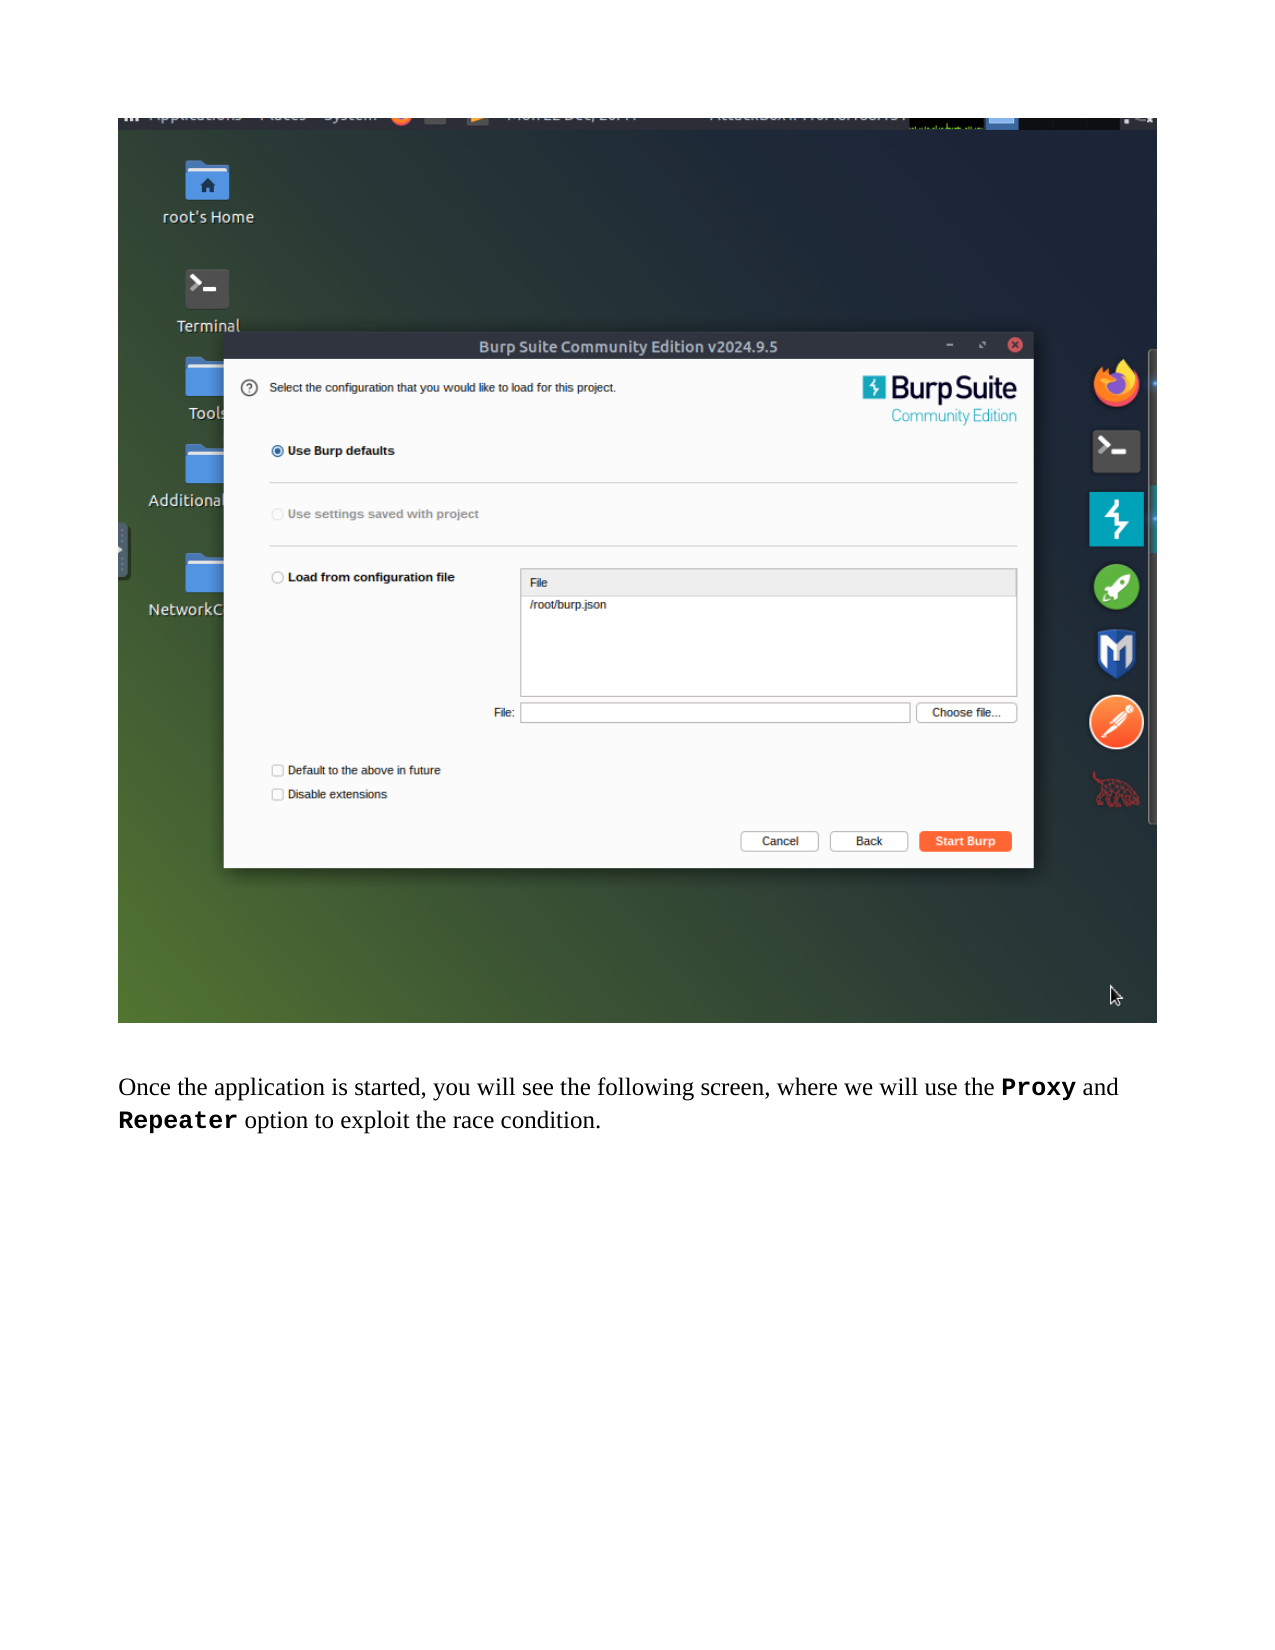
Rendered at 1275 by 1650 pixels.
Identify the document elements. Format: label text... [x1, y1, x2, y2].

text Once the application is started, you will see the following screen, where we will use the Proxy and Repeater option to exploit the race condition. [118, 1072, 1157, 1136]
picture [118, 118, 1157, 1023]
